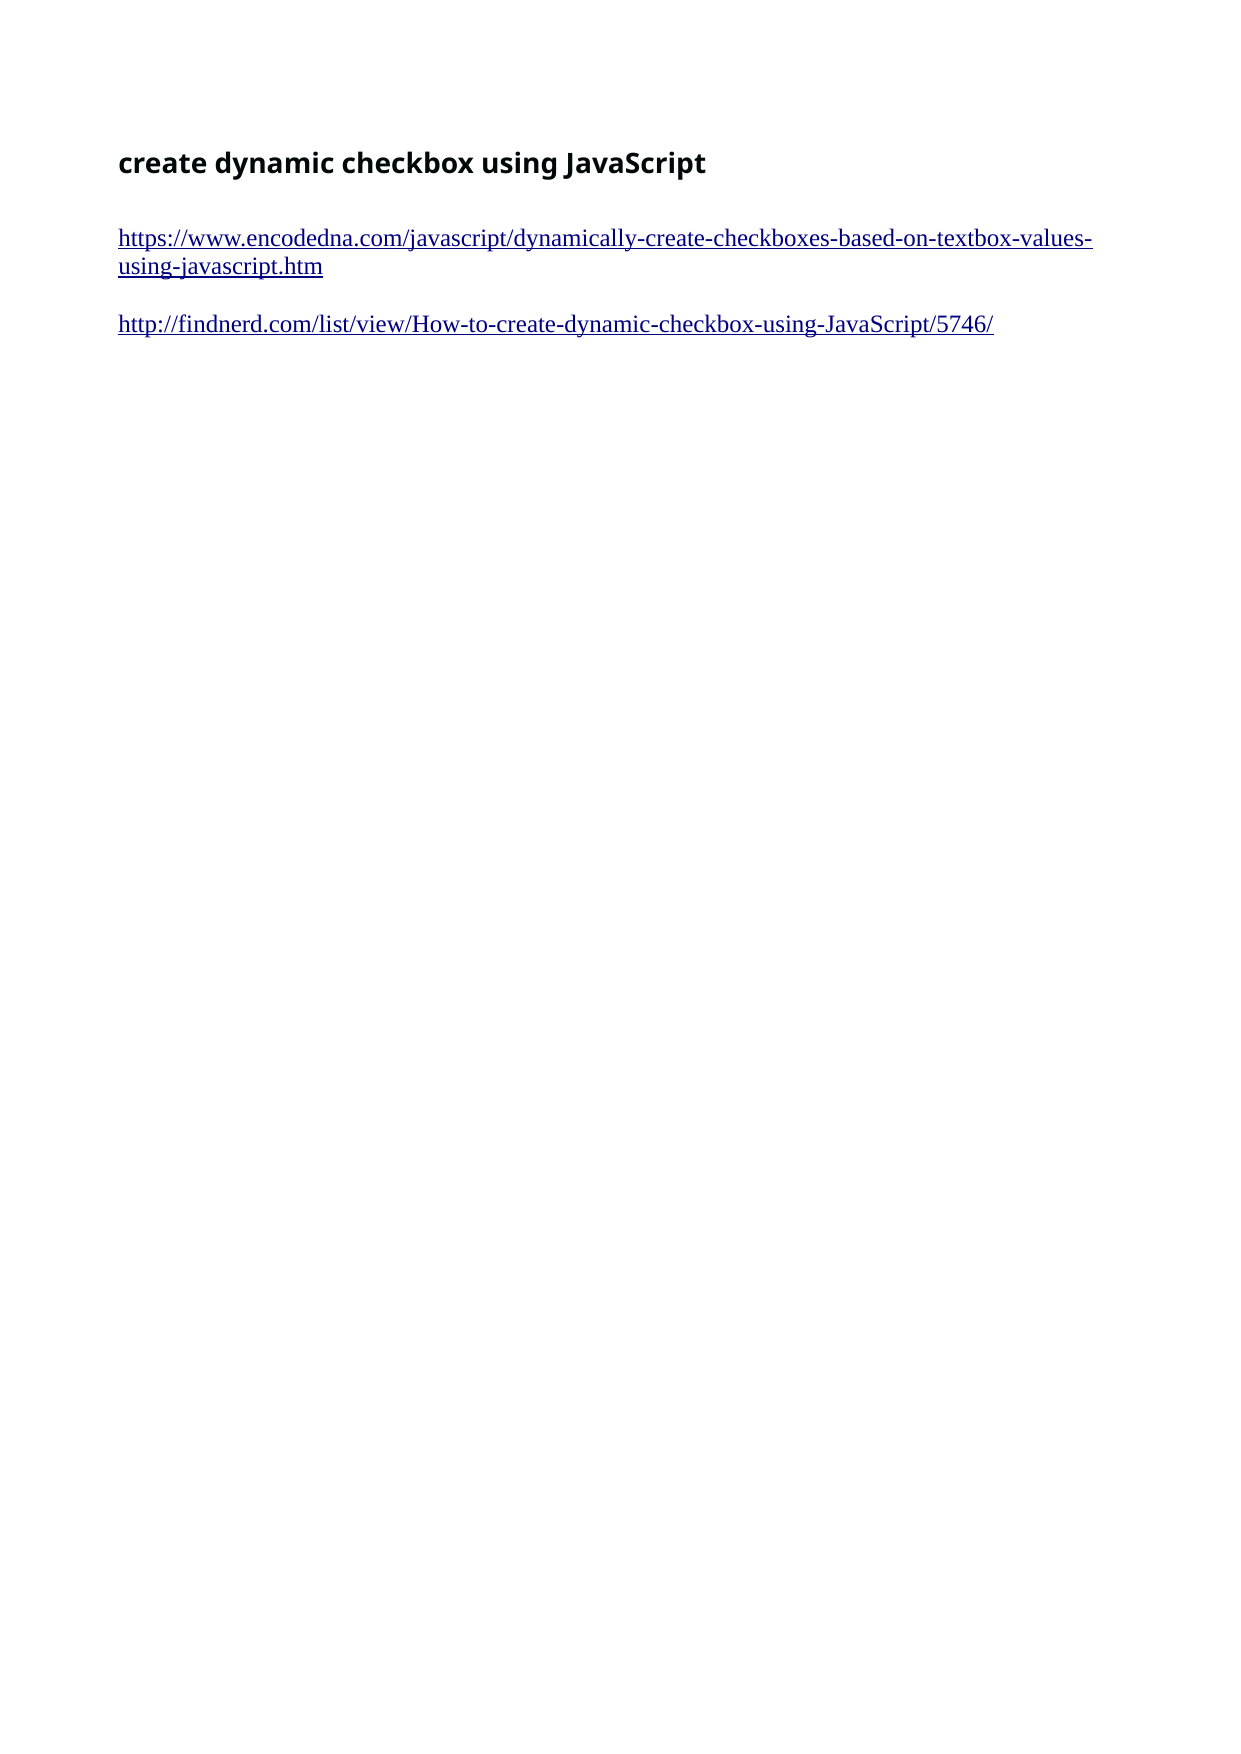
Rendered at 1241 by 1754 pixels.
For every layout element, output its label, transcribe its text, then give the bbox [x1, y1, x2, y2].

text https://www.encodedna.com/javascript/dynamically-create-checkboxes-based-on-textbox-values-using-javascript.htm [118, 223, 1122, 280]
subtitle create dynamic checkbox using JavaScript [118, 143, 1122, 181]
text http://findnerd.com/list/view/How-to-create-dynamic-checkbox-using-JavaScript/5746/ [118, 309, 1122, 338]
